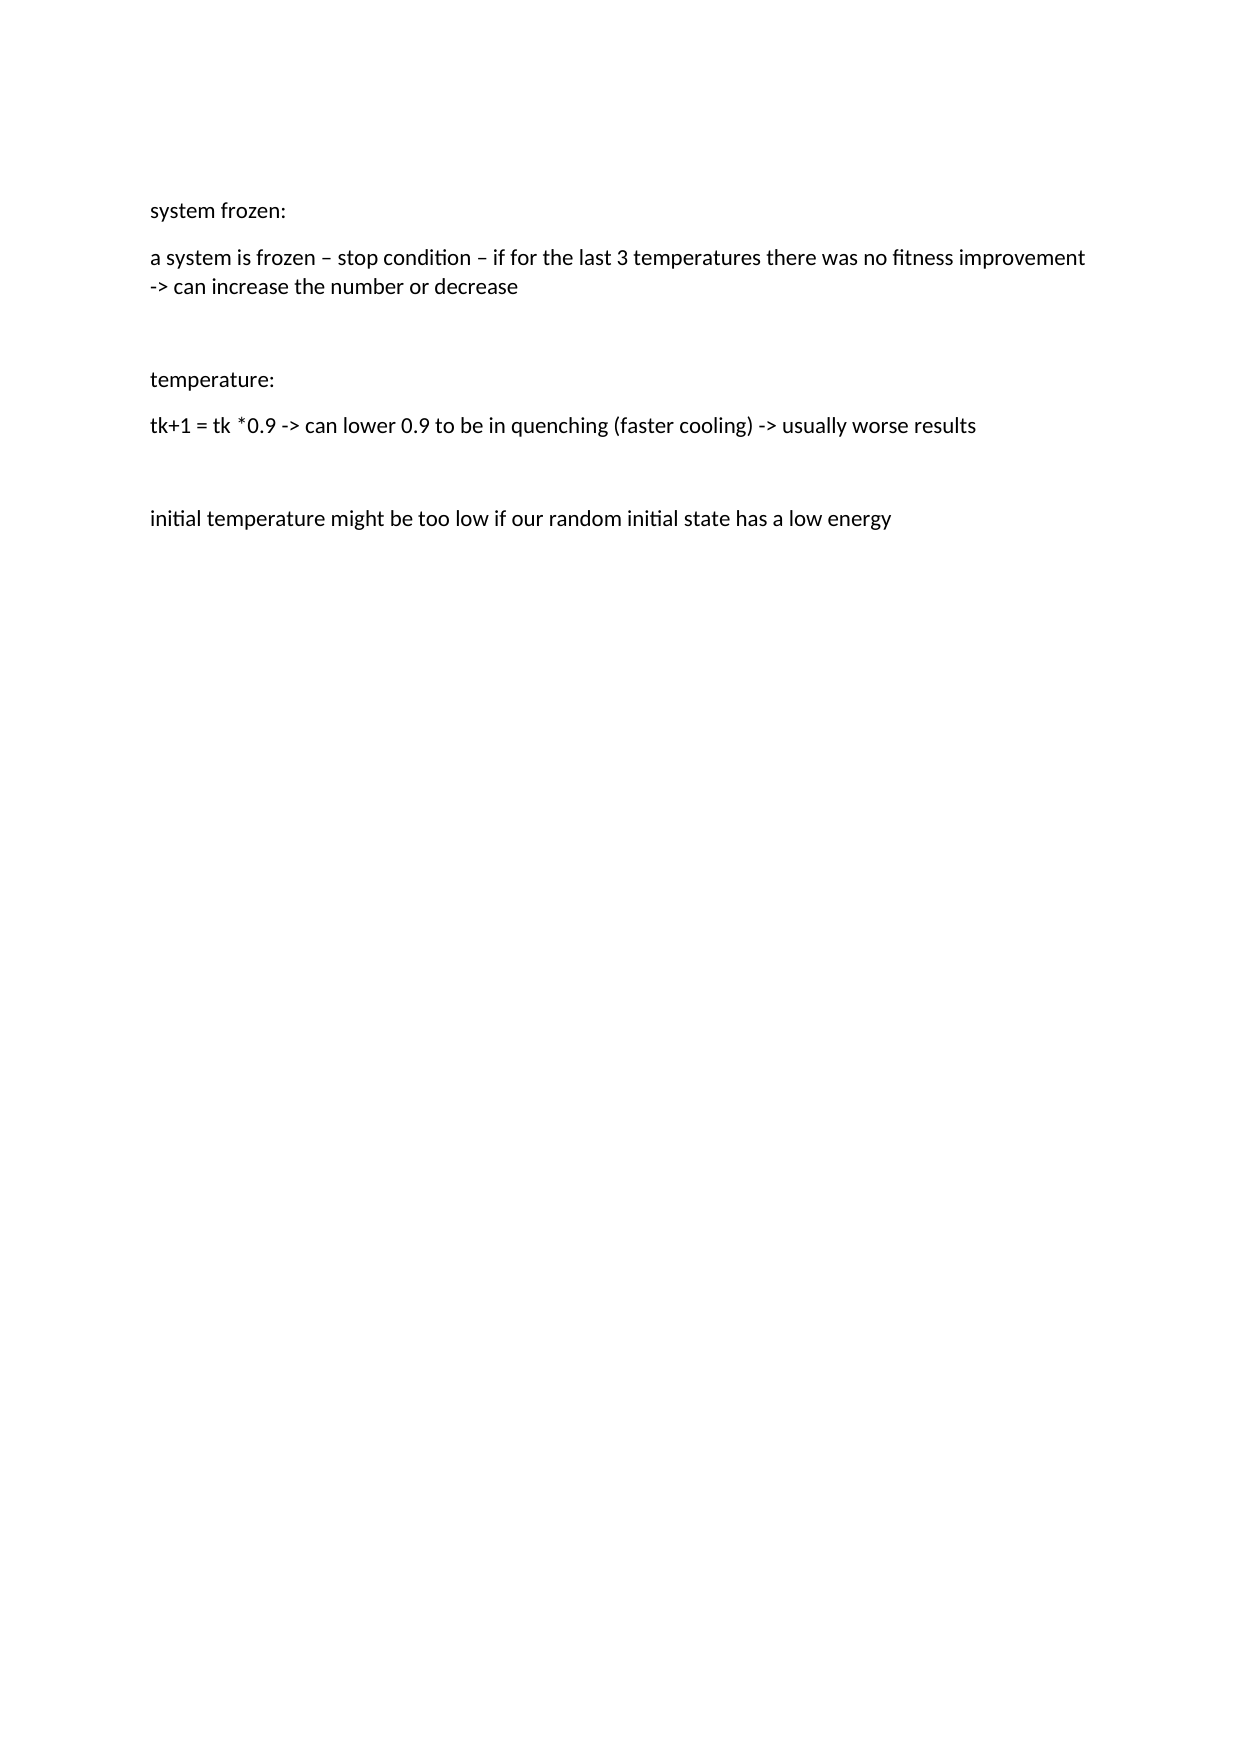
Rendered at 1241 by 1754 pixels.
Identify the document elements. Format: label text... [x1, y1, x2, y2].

text initial temperature might be too low if our random initial state has a low energy [150, 504, 1090, 532]
text temperature: [150, 365, 1090, 393]
text system frozen: [150, 196, 1090, 224]
text tk+1 = tk *0.9 -> can lower 0.9 to be in quenching (faster cooling) -> usually worse results [150, 411, 1090, 439]
text a system is frozen – stop condition – if for the last 3 temperatures there was no fitness improvement -> can increase the number or decrease [150, 243, 1090, 300]
